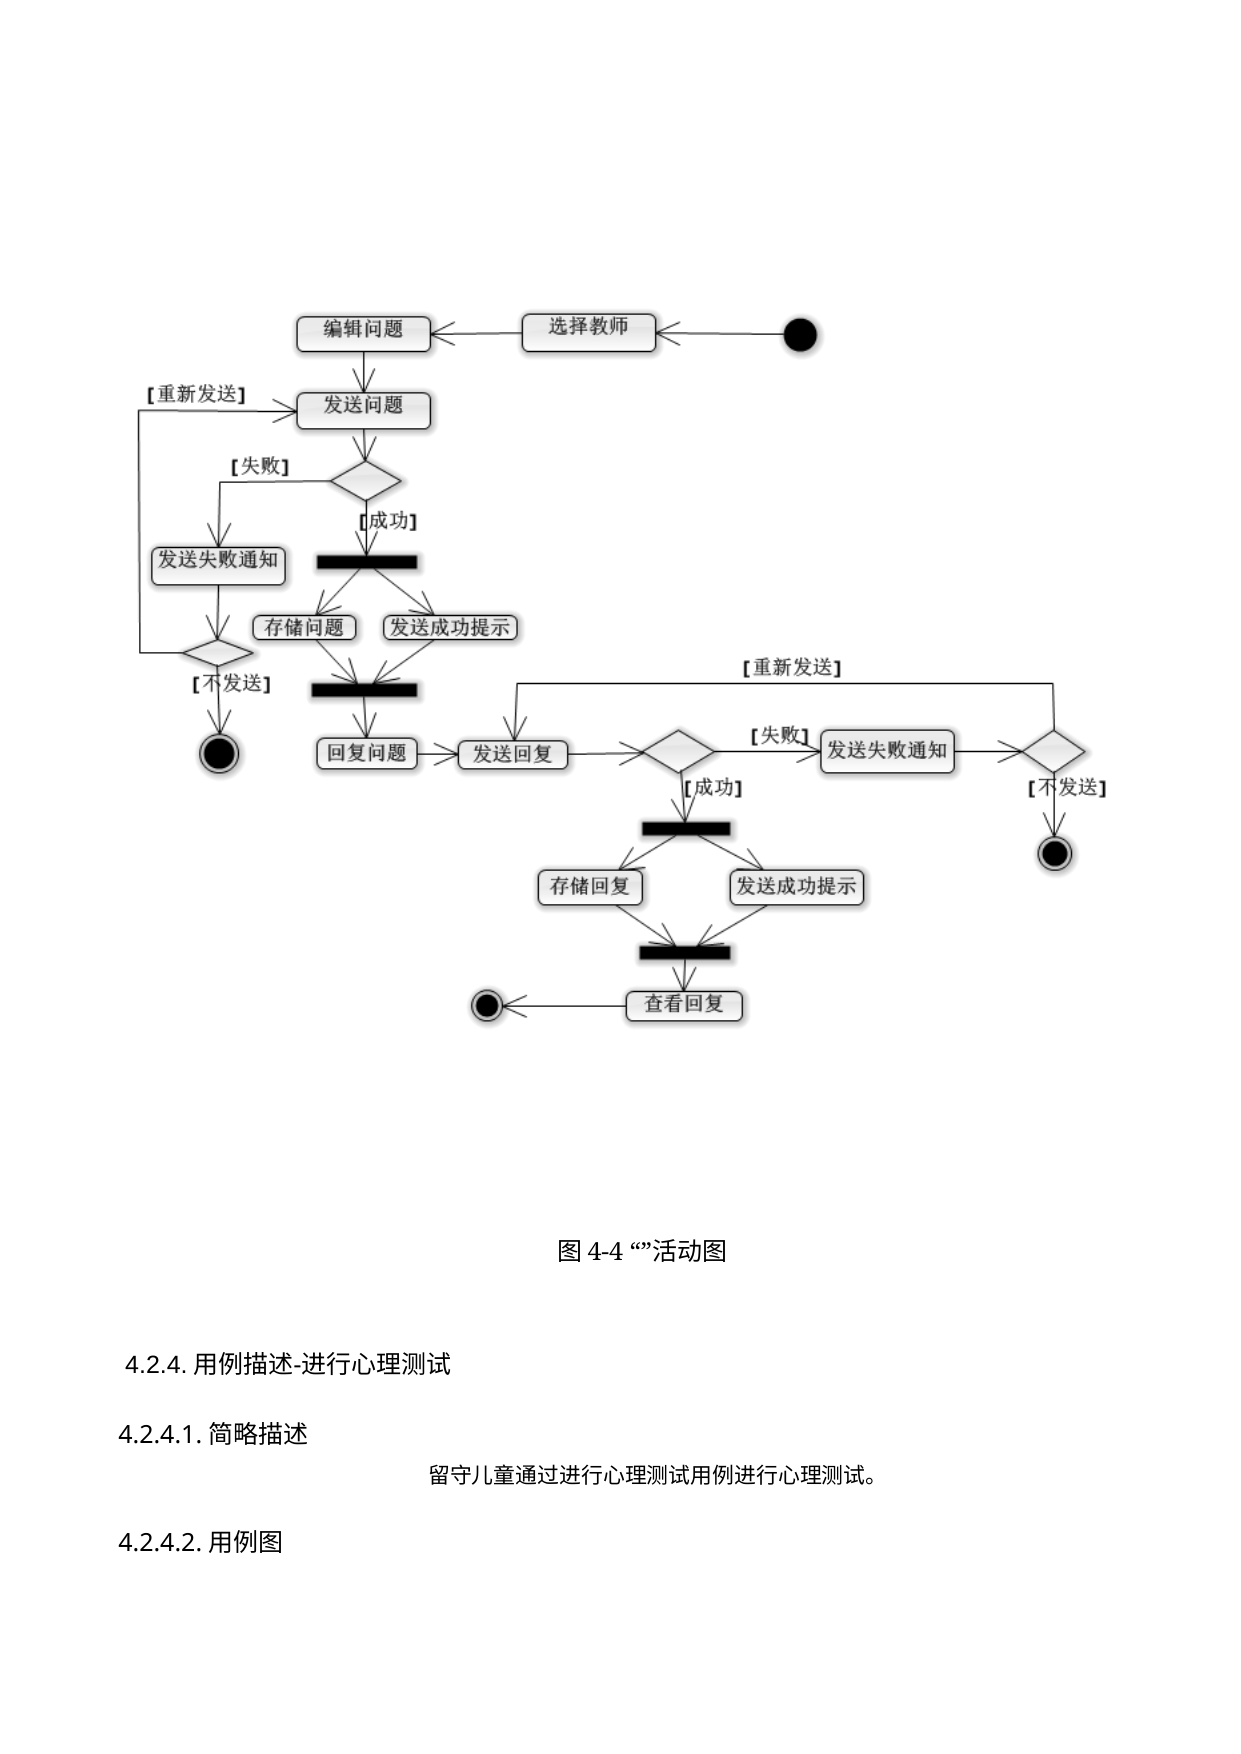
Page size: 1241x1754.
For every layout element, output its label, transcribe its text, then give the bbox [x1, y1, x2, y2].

list 留守儿童通过进行心理测试用例进行心理测试。 [156, 1458, 1122, 1490]
subtitle 用例图 [118, 1522, 1122, 1558]
text 图4-4 “”活动图 [118, 1232, 1122, 1268]
picture [118, 187, 1123, 1131]
subtitle 简略描述 [118, 1415, 1122, 1451]
subtitle 用例描述-进行心理测试 [118, 1344, 1122, 1381]
